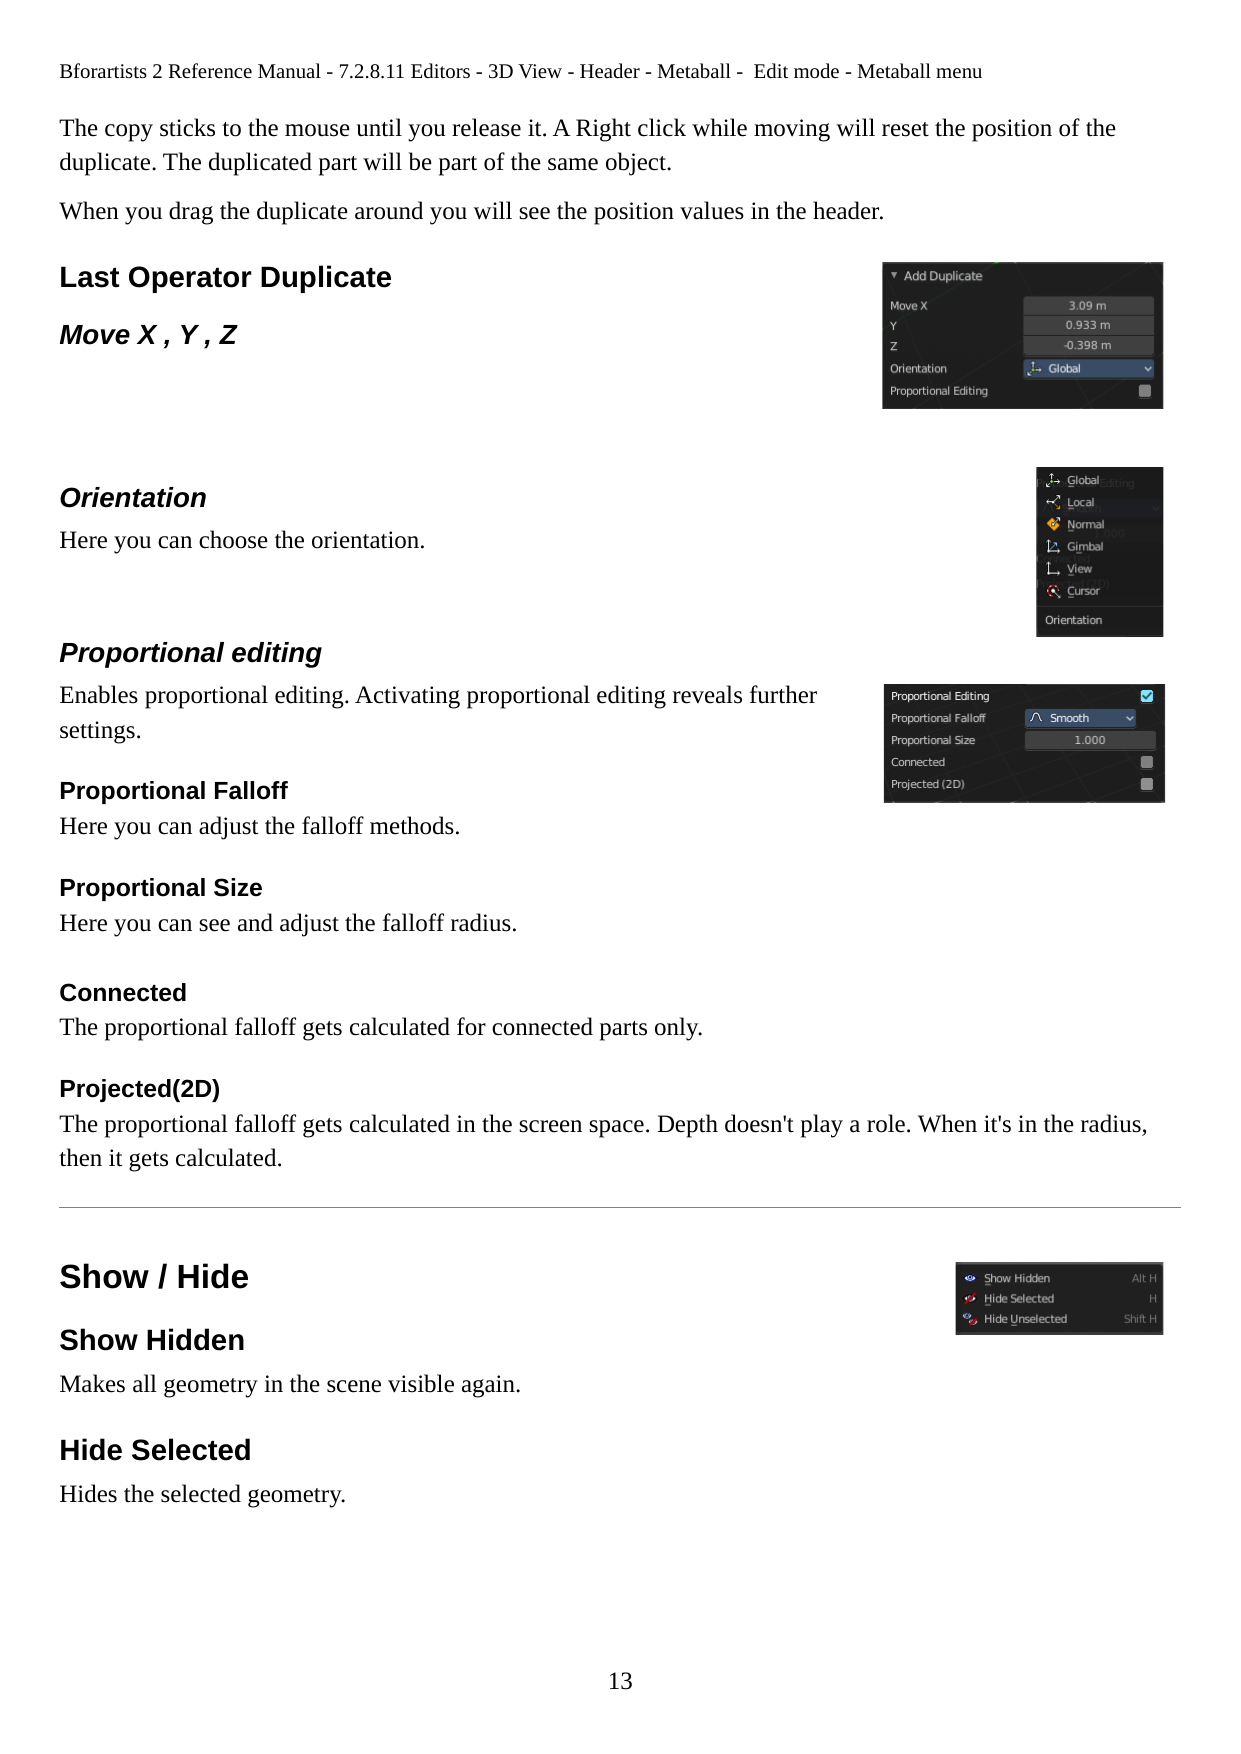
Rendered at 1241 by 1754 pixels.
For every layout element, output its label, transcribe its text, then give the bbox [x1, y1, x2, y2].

subtitle Move X , Y , Z [59, 318, 882, 350]
subtitle Proportional Size [59, 873, 1181, 901]
subtitle Orientation [59, 481, 1036, 513]
picture [1036, 467, 1164, 637]
text The proportional falloff gets calculated in the screen space. Depth doesn't play a role. When it's in the radius, then it gets calculated. [59, 1109, 1181, 1172]
subtitle Projected(2D) [59, 1074, 1181, 1102]
text Here you can choose the orientation. [59, 525, 1036, 554]
subtitle Show / Hide [59, 1257, 1181, 1296]
text The proportional falloff gets calculated for connected parts only. [59, 1012, 1181, 1041]
subtitle Proportional Falloff [59, 776, 1181, 805]
text Enables proportional editing. Activating proportional editing reveals further settings. [59, 680, 1181, 744]
text Here you can see and adjust the falloff radius. [59, 908, 1181, 936]
subtitle [1164, 318, 1181, 350]
subtitle Hide Selected [59, 1433, 1181, 1467]
subtitle Connected [59, 978, 1181, 1006]
picture [882, 262, 1164, 409]
subtitle Proportional editing [59, 636, 1181, 668]
text When you drag the duplicate around you will see the position values in the header. [59, 196, 1181, 225]
picture [955, 1262, 1164, 1335]
text Makes all geometry in the scene visible again. [59, 1369, 1181, 1398]
subtitle Last Operator Duplicate [59, 260, 1181, 293]
text Here you can adjust the falloff methods. [59, 811, 1181, 840]
subtitle Show Hidden [59, 1323, 1181, 1357]
text The copy sticks to the mouse until you release it. A Right click while moving will reset the position of the duplicate. The duplicated part will be part of the same object. [59, 113, 1181, 176]
text Hides the selected geometry. [59, 1479, 1181, 1508]
picture [883, 684, 1166, 803]
subtitle [1164, 481, 1181, 513]
